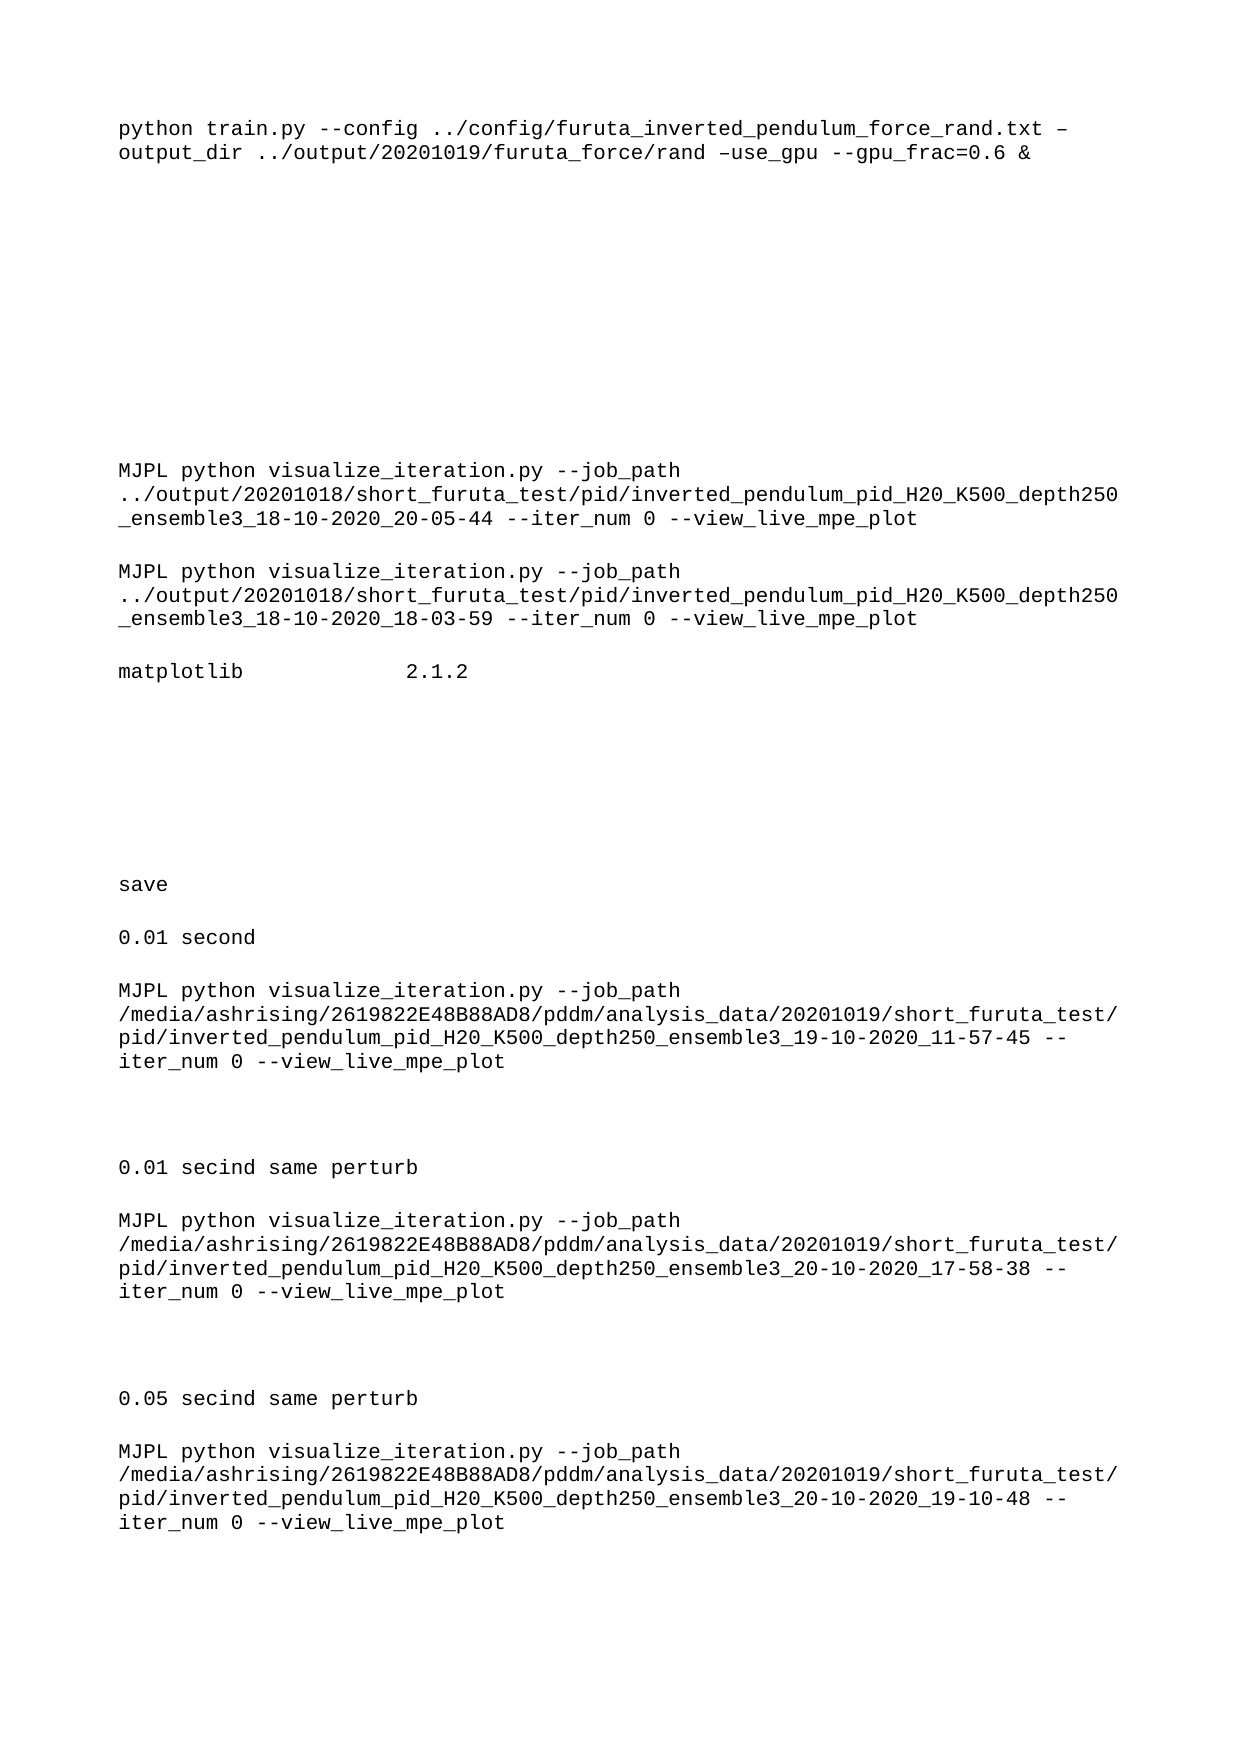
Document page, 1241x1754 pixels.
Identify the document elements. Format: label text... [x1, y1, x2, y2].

text save [118, 874, 1122, 897]
text MJPL python visualize_iteration.py --job_path ../output/20201018/short_furuta_test/pid/inverted_pendulum_pid_H20_K500_depth250_ensemble3_18-10-2020_18-03-59 --iter_num 0 --view_live_mpe_plot [118, 561, 1122, 632]
text 0.05 secind same perturb [118, 1388, 1122, 1411]
text python train.py --config ../config/furuta_inverted_pendulum_force_rand.txt –output_dir ../output/20201019/furuta_force/rand –use_gpu --gpu_frac=0.6 & [118, 118, 1122, 165]
text matplotlib 2.1.2 [118, 661, 1122, 685]
text 0.01 secind same perturb [118, 1157, 1122, 1181]
text MJPL python visualize_iteration.py --job_path /media/ashrising/2619822E48B88AD8/pddm/analysis_data/20201019/short_furuta_test/pid/inverted_pendulum_pid_H20_K500_depth250_ensemble3_20-10-2020_19-10-48 --iter_num 0 --view_live_mpe_plot [118, 1441, 1122, 1535]
text MJPL python visualize_iteration.py --job_path /media/ashrising/2619822E48B88AD8/pddm/analysis_data/20201019/short_furuta_test/pid/inverted_pendulum_pid_H20_K500_depth250_ensemble3_19-10-2020_11-57-45 --iter_num 0 --view_live_mpe_plot [118, 980, 1122, 1075]
text MJPL python visualize_iteration.py --job_path /media/ashrising/2619822E48B88AD8/pddm/analysis_data/20201019/short_furuta_test/pid/inverted_pendulum_pid_H20_K500_depth250_ensemble3_20-10-2020_17-58-38 --iter_num 0 --view_live_mpe_plot [118, 1210, 1122, 1305]
text MJPL python visualize_iteration.py --job_path ../output/20201018/short_furuta_test/pid/inverted_pendulum_pid_H20_K500_depth250_ensemble3_18-10-2020_20-05-44 --iter_num 0 --view_live_mpe_plot [118, 461, 1122, 531]
text 0.01 second [118, 927, 1122, 951]
